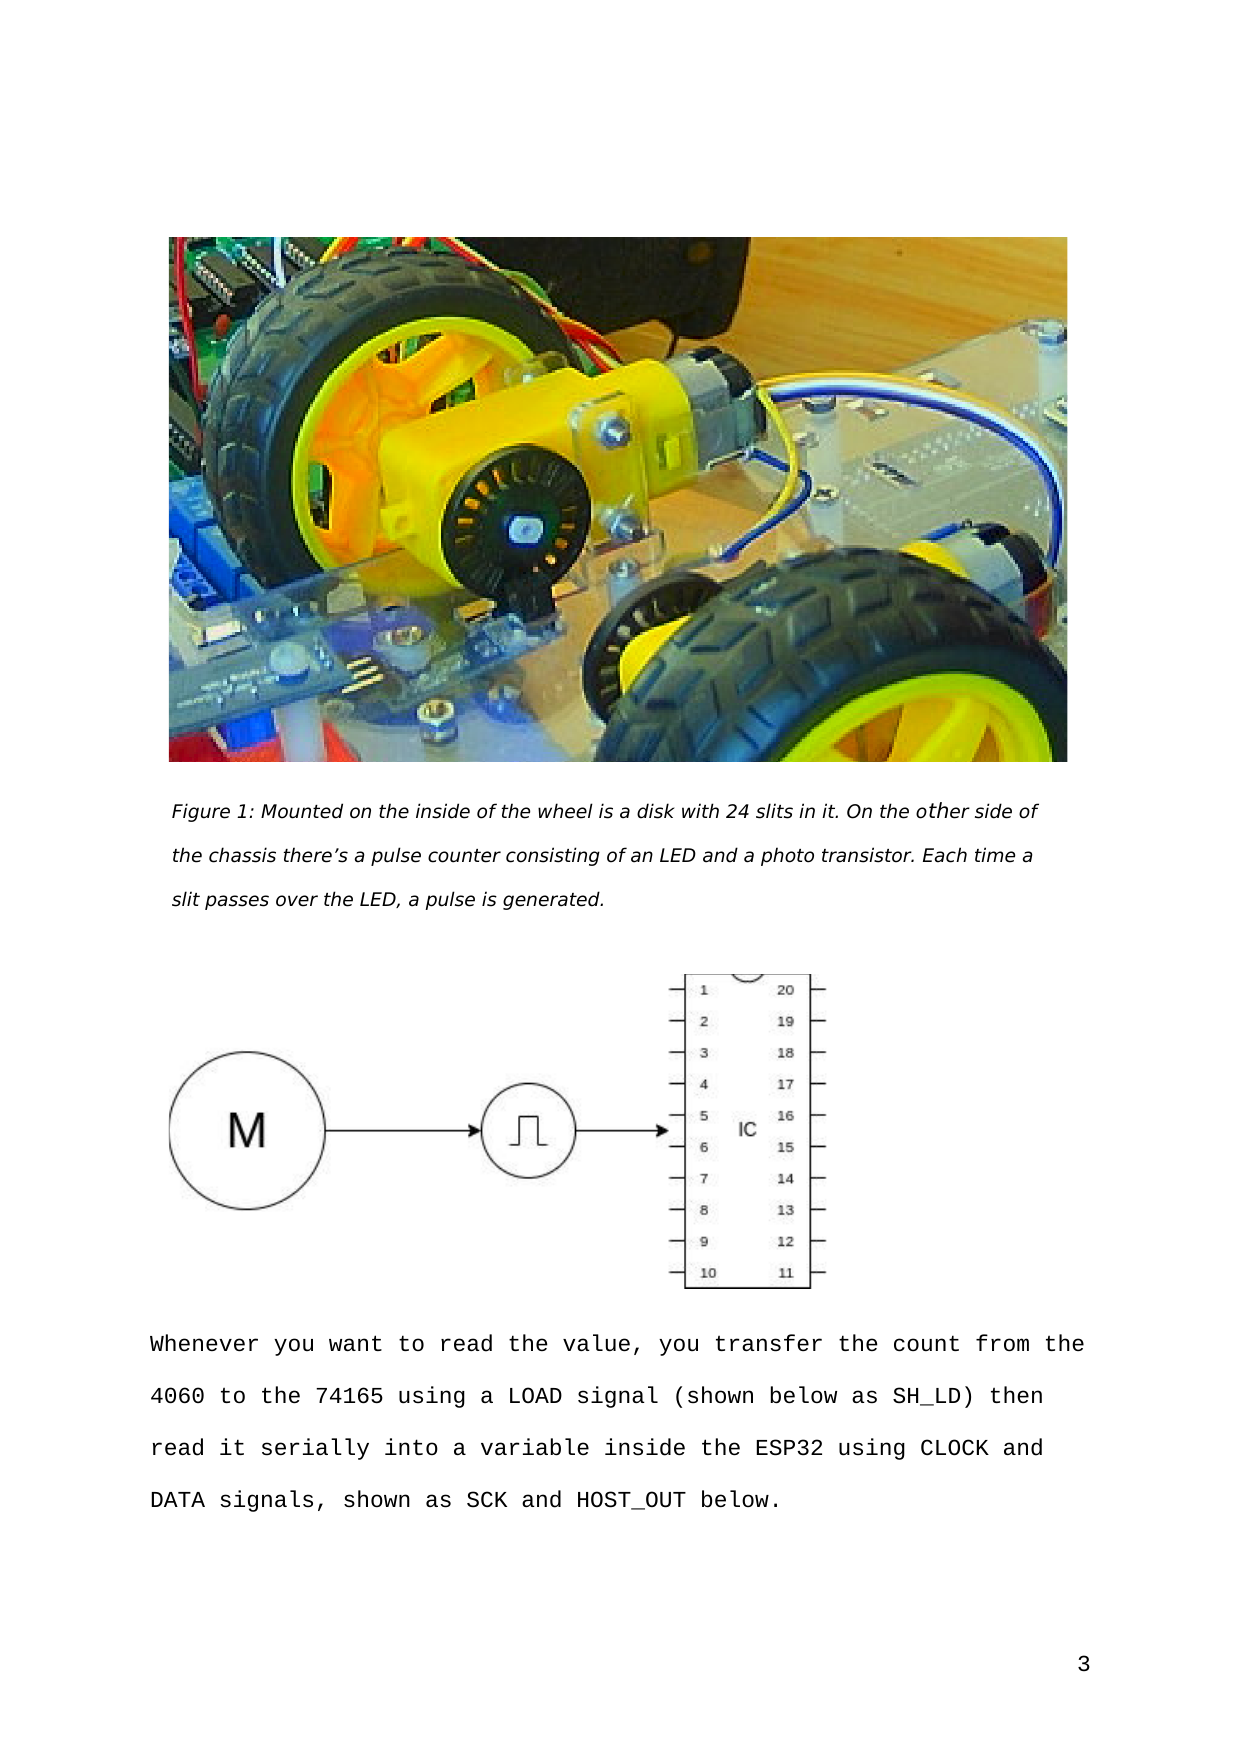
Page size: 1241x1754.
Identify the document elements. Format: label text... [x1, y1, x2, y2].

picture [168, 974, 827, 1289]
text Whenever you want to read the value, you transfer the count from the 4060 to the 74165 using a LOAD signal (shown below as SH_LD) then read it serially into a variable inside the ESP32 using CLOCK and DATA signals, shown as SCK and HOST_OUT below. [150, 1333, 1091, 1514]
picture [168, 237, 1068, 762]
text Figure 1: Mounted on the inside of the wheel is a disk with 24 slits in it. On the other side of the chassis there’s a pulse counter consisting of an LED and a photo transistor. Each time a slit passes over the LED, a pulse is generated. [172, 762, 1064, 911]
